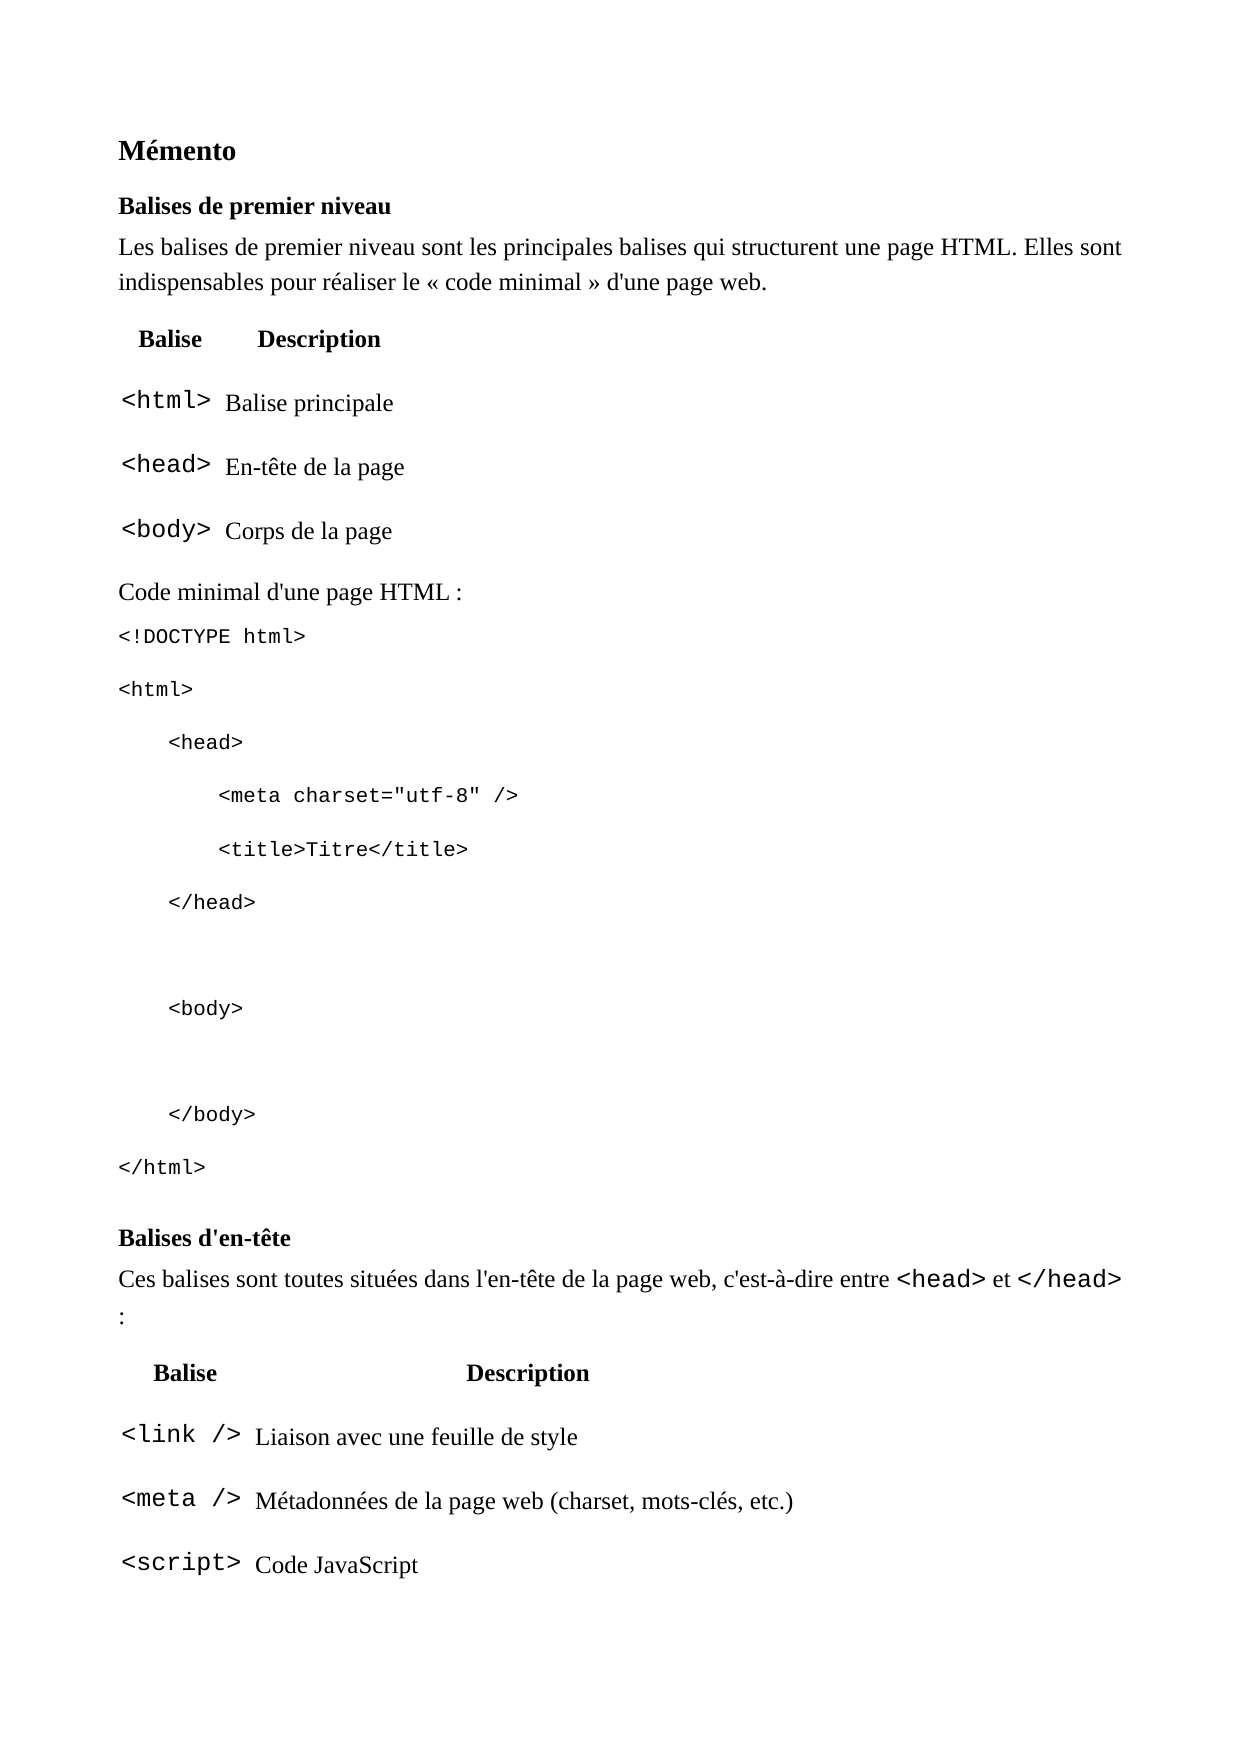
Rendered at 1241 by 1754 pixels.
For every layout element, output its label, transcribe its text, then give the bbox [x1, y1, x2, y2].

table_cell Liaison avec une feuille de style [252, 1419, 804, 1483]
table_header Balise [118, 1355, 252, 1419]
subtitle Balises d'en-tête [118, 1223, 1122, 1252]
table_cell <head> [118, 449, 222, 513]
table_cell <link /> [118, 1419, 252, 1483]
subtitle Balises de premier niveau [118, 191, 1122, 220]
table_cell Corps de la page [222, 513, 416, 577]
table_cell <script> [118, 1547, 252, 1611]
text <meta charset="utf-8" /> [118, 786, 1122, 809]
table_cell <meta /> [118, 1483, 252, 1547]
table_header Balise [118, 321, 222, 385]
text </body> [118, 1104, 1122, 1128]
text </html> [118, 1157, 1122, 1181]
subtitle Mémento [118, 133, 1122, 166]
text <html> [118, 679, 1122, 703]
text <head> [118, 732, 1122, 756]
table_cell <html> [118, 385, 222, 449]
table_header Description [252, 1355, 804, 1419]
text Code minimal d'une page HTML : [118, 577, 1122, 606]
text <!DOCTYPE html> [118, 626, 1122, 650]
table_cell Balise principale [222, 385, 416, 449]
table_cell Métadonnées de la page web (charset, mots-clés, etc.) [252, 1483, 804, 1547]
table_cell Code JavaScript [252, 1547, 804, 1611]
text <title>Titre</title> [118, 839, 1122, 862]
text Ces balises sont toutes situées dans l'en-tête de la page web, c'est-à-dire entre <head> et </head> : [118, 1264, 1122, 1329]
text </head> [118, 892, 1122, 915]
table_cell <body> [118, 513, 222, 577]
text Les balises de premier niveau sont les principales balises qui structurent une page HTML. Elles sont indispensables pour réaliser le « code minimal » d'une page web. [118, 232, 1122, 296]
text <body> [118, 998, 1122, 1022]
table_header Description [222, 321, 416, 385]
table_cell En-tête de la page [222, 449, 416, 513]
